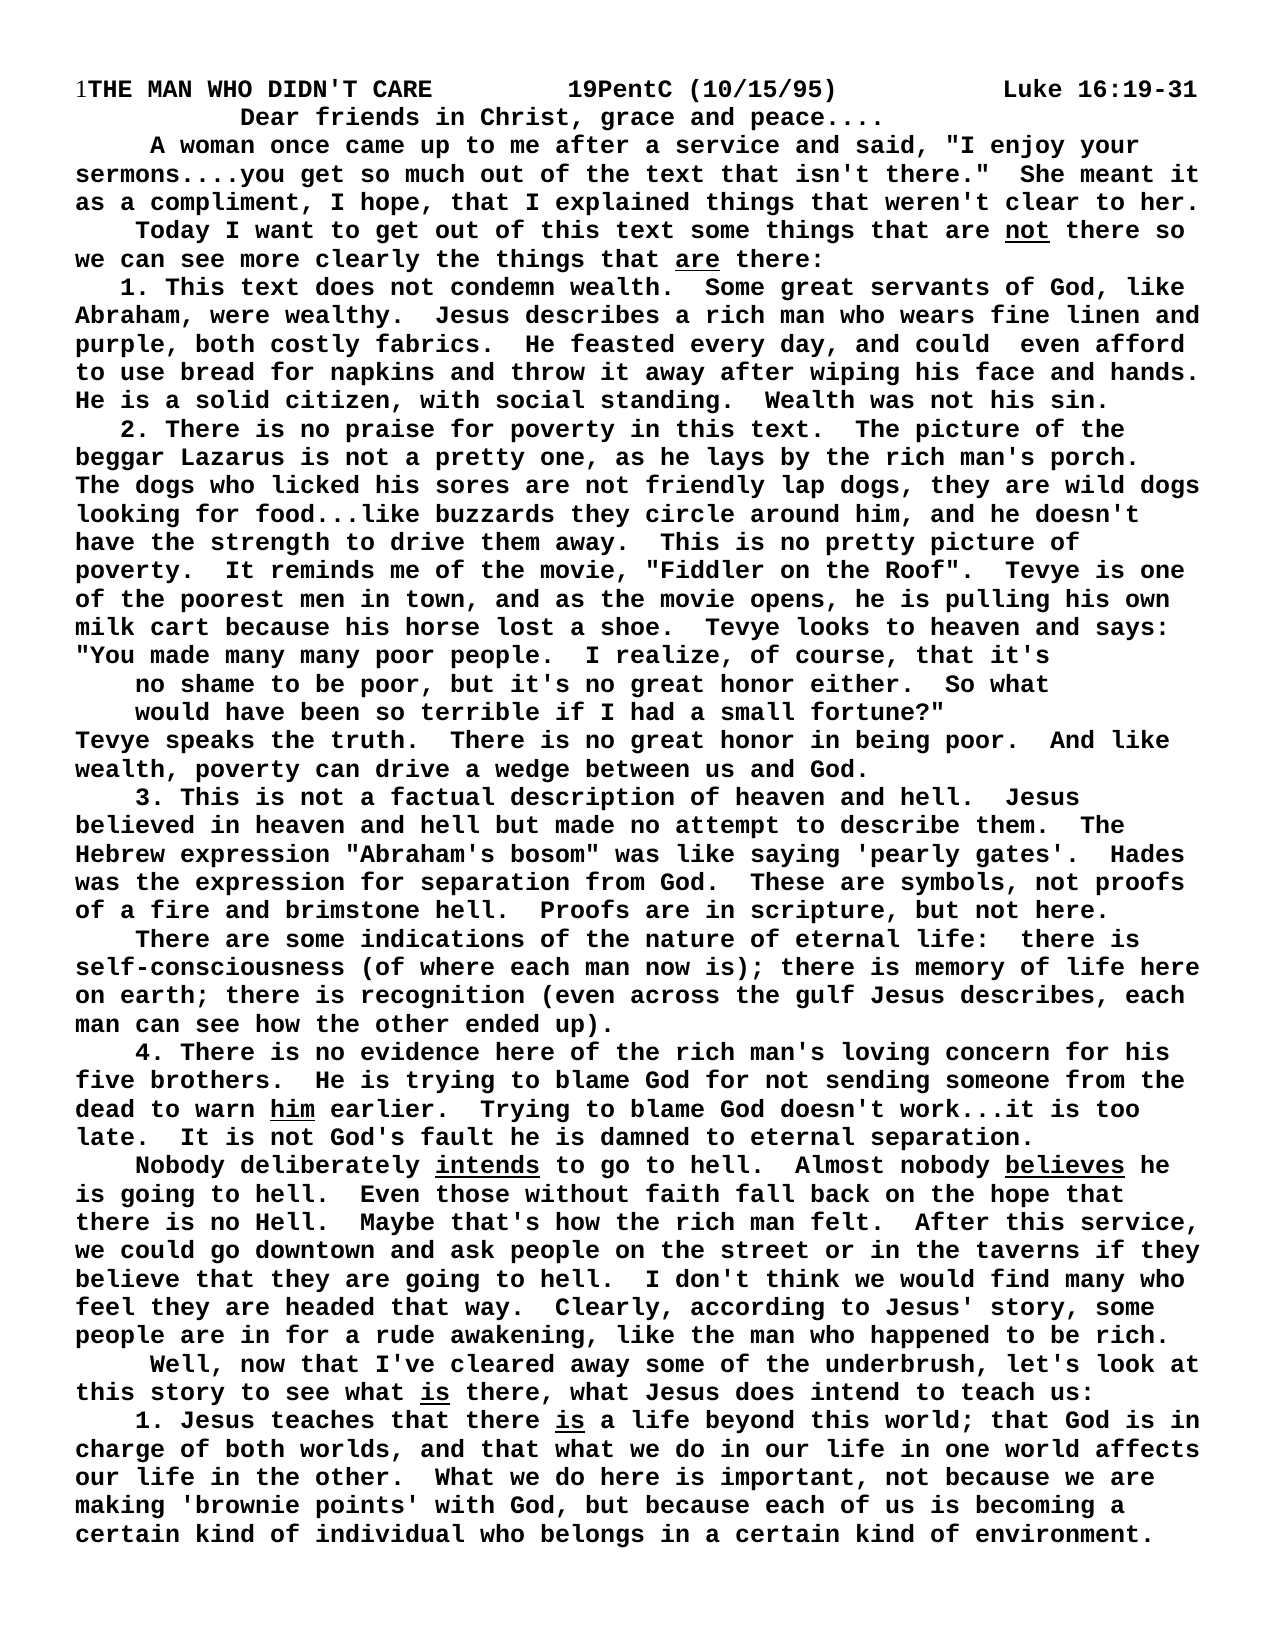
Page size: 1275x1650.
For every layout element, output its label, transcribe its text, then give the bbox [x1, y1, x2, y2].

text A woman once came up to me after a service and said, "I enjoy your sermons....you get so much out of the text that isn't there." She meant it as a compliment, I hope, that I explained things that weren't clear to her. [75, 133, 1200, 218]
text 1. This text does not condemn wealth. Some great servants of God, like Abraham, were wealthy. Jesus describes a rich man who wears fine linen and purple, both costly fabrics. He feasted every day, and could even afford to use bread for napkins and throw it away after wiping his face and hands. He is a solid citizen, with social standing. Wealth was not his sin. [75, 275, 1200, 416]
text no shame to be poor, but it's no great honor either. So what [75, 671, 1200, 700]
text Well, now that I've cleared away some of the underbrush, let's look at this story to see what is there, what Jesus does intend to teach us: [75, 1351, 1200, 1408]
text Dear friends in Christ, grace and peace.... [75, 105, 1200, 133]
text 4. There is no evidence here of the rich man's loving concern for his five brothers. He is trying to blame God for not sending someone from the dead to warn him earlier. Trying to blame God doesn't work...it is too late. It is not God's fault he is damned to eternal separation. [75, 1040, 1200, 1153]
text Nobody deliberately intends to go to hell. Almost nobody believes he is going to hell. Even those without faith fall back on the hope that there is no Hell. Maybe that's how the rich man felt. After this service, we could go downtown and ask people on the street or in the taverns if they believe that they are going to hell. I don't think we would find many who feel they are headed that way. Clearly, according to Jesus' story, some people are in for a rude awakening, like the man who happened to be rich. [75, 1153, 1200, 1351]
text 2. There is no praise for poverty in this text. The picture of the beggar Lazarus is not a pretty one, as he lays by the rich man's porch. The dogs who licked his sores are not friendly lap dogs, they are wild dogs looking for food...like buzzards they circle around him, and he doesn't have the strength to drive them away. This is no pretty picture of poverty. It reminds me of the movie, "Fiddler on the Roof". Tevye is one of the poorest men in town, and as the movie opens, he is pulling his own milk cart because his horse lost a shoe. Tevye looks to heaven and says: "You made many many poor people. I realize, of course, that it's [75, 416, 1200, 671]
text Tevye speaks the truth. There is no great honor in being poor. And like wealth, poverty can drive a wedge between us and God. [75, 728, 1200, 785]
text 3. This is not a factual description of heaven and hell. Jesus believed in heaven and hell but made no attempt to describe them. The Hebrew expression "Abraham's bosom" was like saying 'pearly gates'. Hades was the expression for separation from God. These are symbols, not proofs of a fire and brimstone hell. Proofs are in scripture, but not here. [75, 785, 1200, 926]
text 1. Jesus teaches that there is a life beyond this world; that God is in charge of both worlds, and that what we do in our life in one world affects our life in the other. What we do here is important, not because we are making 'brownie points' with God, but because each of us is becoming a certain kind of individual who belongs in a certain kind of environment. [75, 1408, 1200, 1550]
text would have been so terrible if I had a small fortune?" [75, 700, 1200, 728]
text Today I want to get out of this text some things that are not there so we can see more clearly the things that are there: [75, 218, 1200, 275]
text There are some indications of the nature of eternal life: there is self-consciousness (of where each man now is); there is memory of life here on earth; there is recognition (even across the gulf Jesus describes, each man can see how the other ended up). [75, 926, 1200, 1040]
text THE MAN WHO DIDN'T CARE 19PentC (10/15/95) Luke 16:19-31 [75, 75, 1200, 105]
